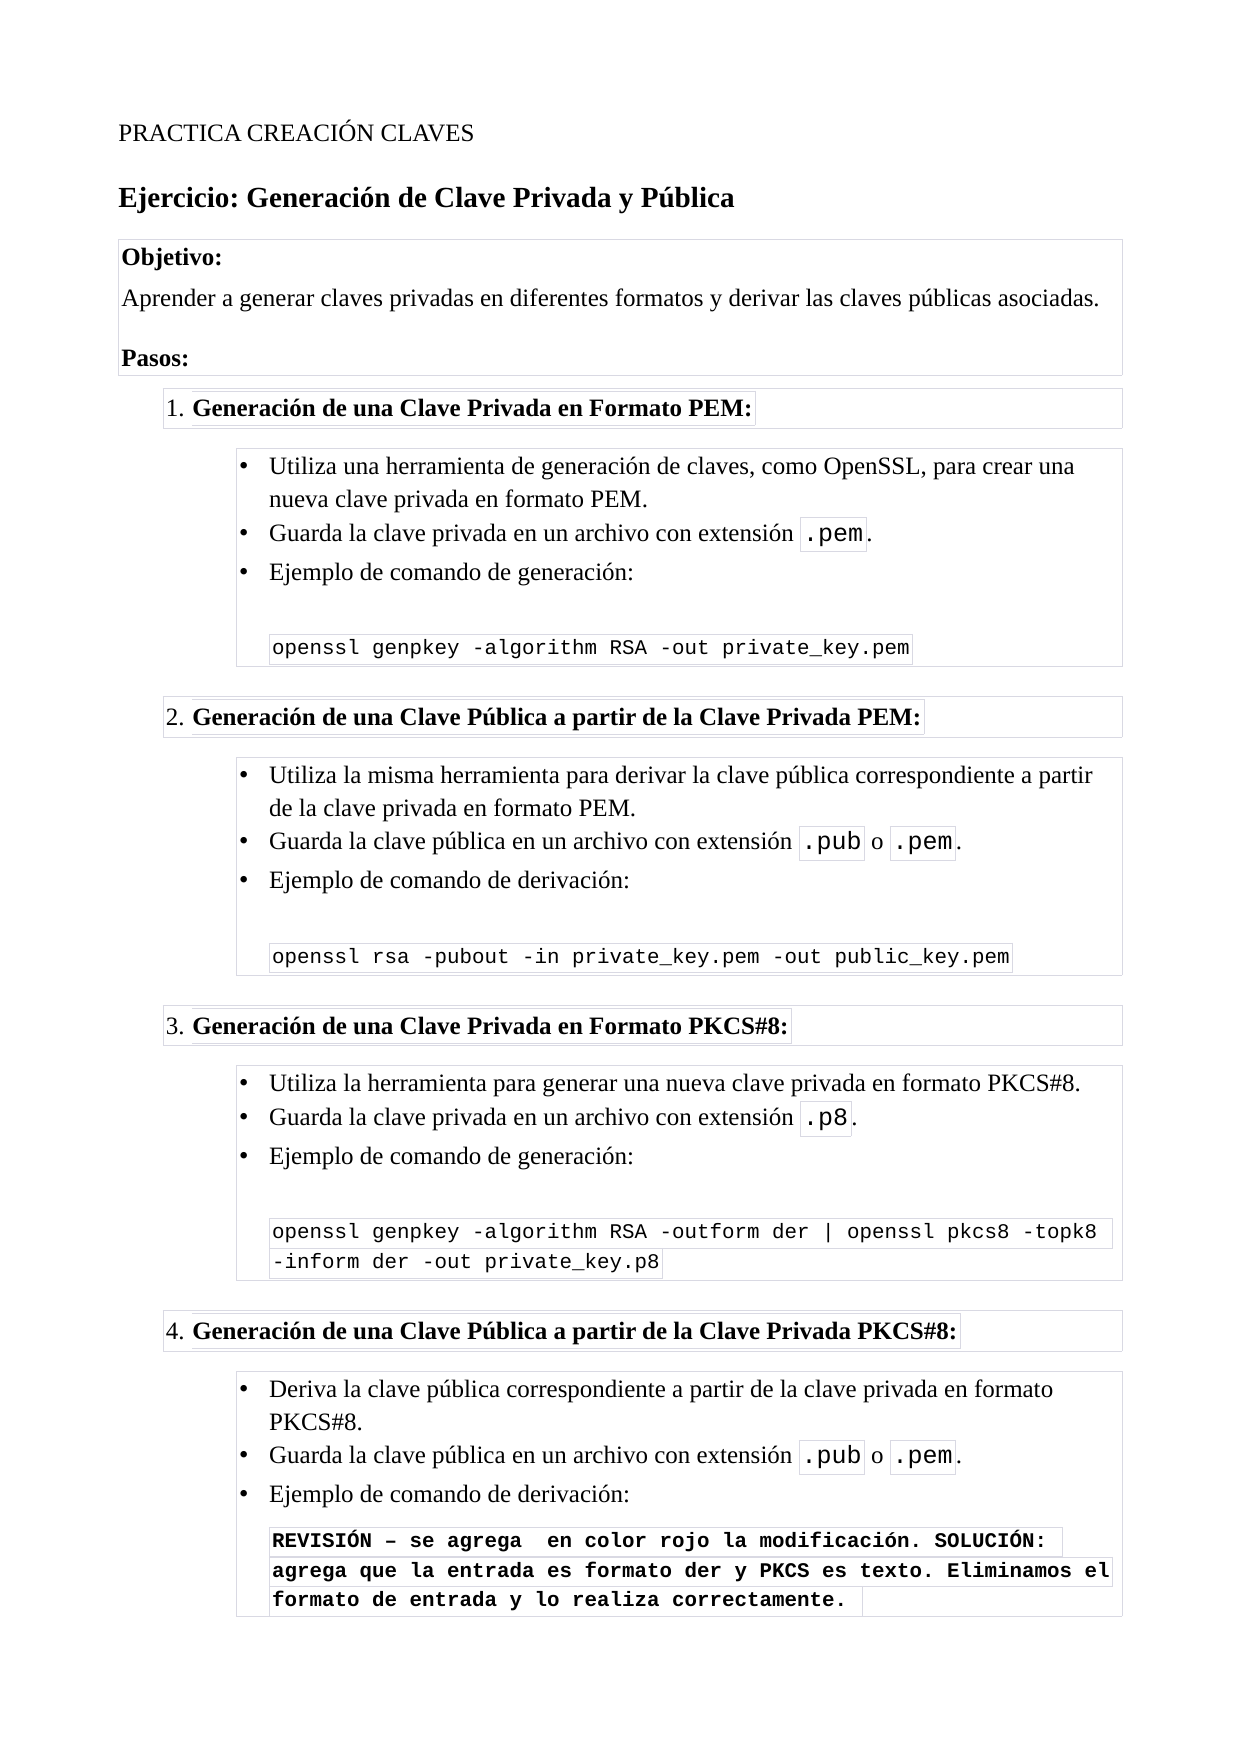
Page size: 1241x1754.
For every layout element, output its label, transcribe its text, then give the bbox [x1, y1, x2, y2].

list Utiliza la herramienta para generar una nueva clave privada en formato PKCS#8. [237, 1066, 1122, 1097]
list openssl rsa -pubout -in private_key.pem -out public_key.pem [237, 939, 1122, 975]
list Guarda la clave pública en un archivo con extensión .pub o .pem. [237, 1437, 1122, 1474]
list Deriva la clave pública correspondiente a partir de la clave privada en formato PKCS#8. [237, 1372, 1122, 1436]
subtitle Ejercicio: Generación de Clave Privada y Pública [118, 180, 1122, 214]
list Ejemplo de comando de derivación: [237, 1476, 1122, 1508]
subtitle Objetivo: [119, 240, 1122, 271]
list Generación de una Clave Privada en Formato PKCS#8: [164, 1006, 1122, 1045]
text Aprender a generar claves privadas en diferentes formatos y derivar las claves públicas asociadas. [119, 280, 1122, 312]
list Generación de una Clave Pública a partir de la Clave Privada PEM: [164, 697, 1122, 737]
list Utiliza una herramienta de generación de claves, como OpenSSL, para crear una nueva clave privada en formato PEM. [237, 449, 1122, 513]
list Generación de una Clave Pública a partir de la Clave Privada PKCS#8: [164, 1311, 1122, 1351]
list REVISIÓN – se agrega en color rojo la modificación. SOLUCIÓN: agrega que la entrada es formato der y PKCS es texto. Eliminamos el formato de entrada y lo realiza correctamente. [237, 1524, 1122, 1616]
list Ejemplo de comando de generación: [237, 1138, 1122, 1170]
list Guarda la clave privada en un archivo con extensión .pem. [237, 514, 1122, 552]
list Guarda la clave privada en un archivo con extensión .p8. [237, 1098, 1122, 1136]
list Ejemplo de comando de generación: [237, 554, 1122, 585]
subtitle Pasos: [119, 340, 1122, 375]
list Ejemplo de comando de derivación: [237, 862, 1122, 894]
list Utiliza la misma herramienta para derivar la clave pública correspondiente a partir de la clave privada en formato PEM. [237, 758, 1122, 822]
list openssl genpkey -algorithm RSA -outform der | openssl pkcs8 -topk8 -inform der -out private_key.p8 [237, 1215, 1122, 1280]
list Guarda la clave pública en un archivo con extensión .pub o .pem. [237, 823, 1122, 860]
text PRACTICA CREACIÓN CLAVES [118, 118, 1122, 147]
list Generación de una Clave Privada en Formato PEM: [164, 389, 1122, 428]
list openssl genpkey -algorithm RSA -out private_key.pem [237, 631, 1122, 666]
